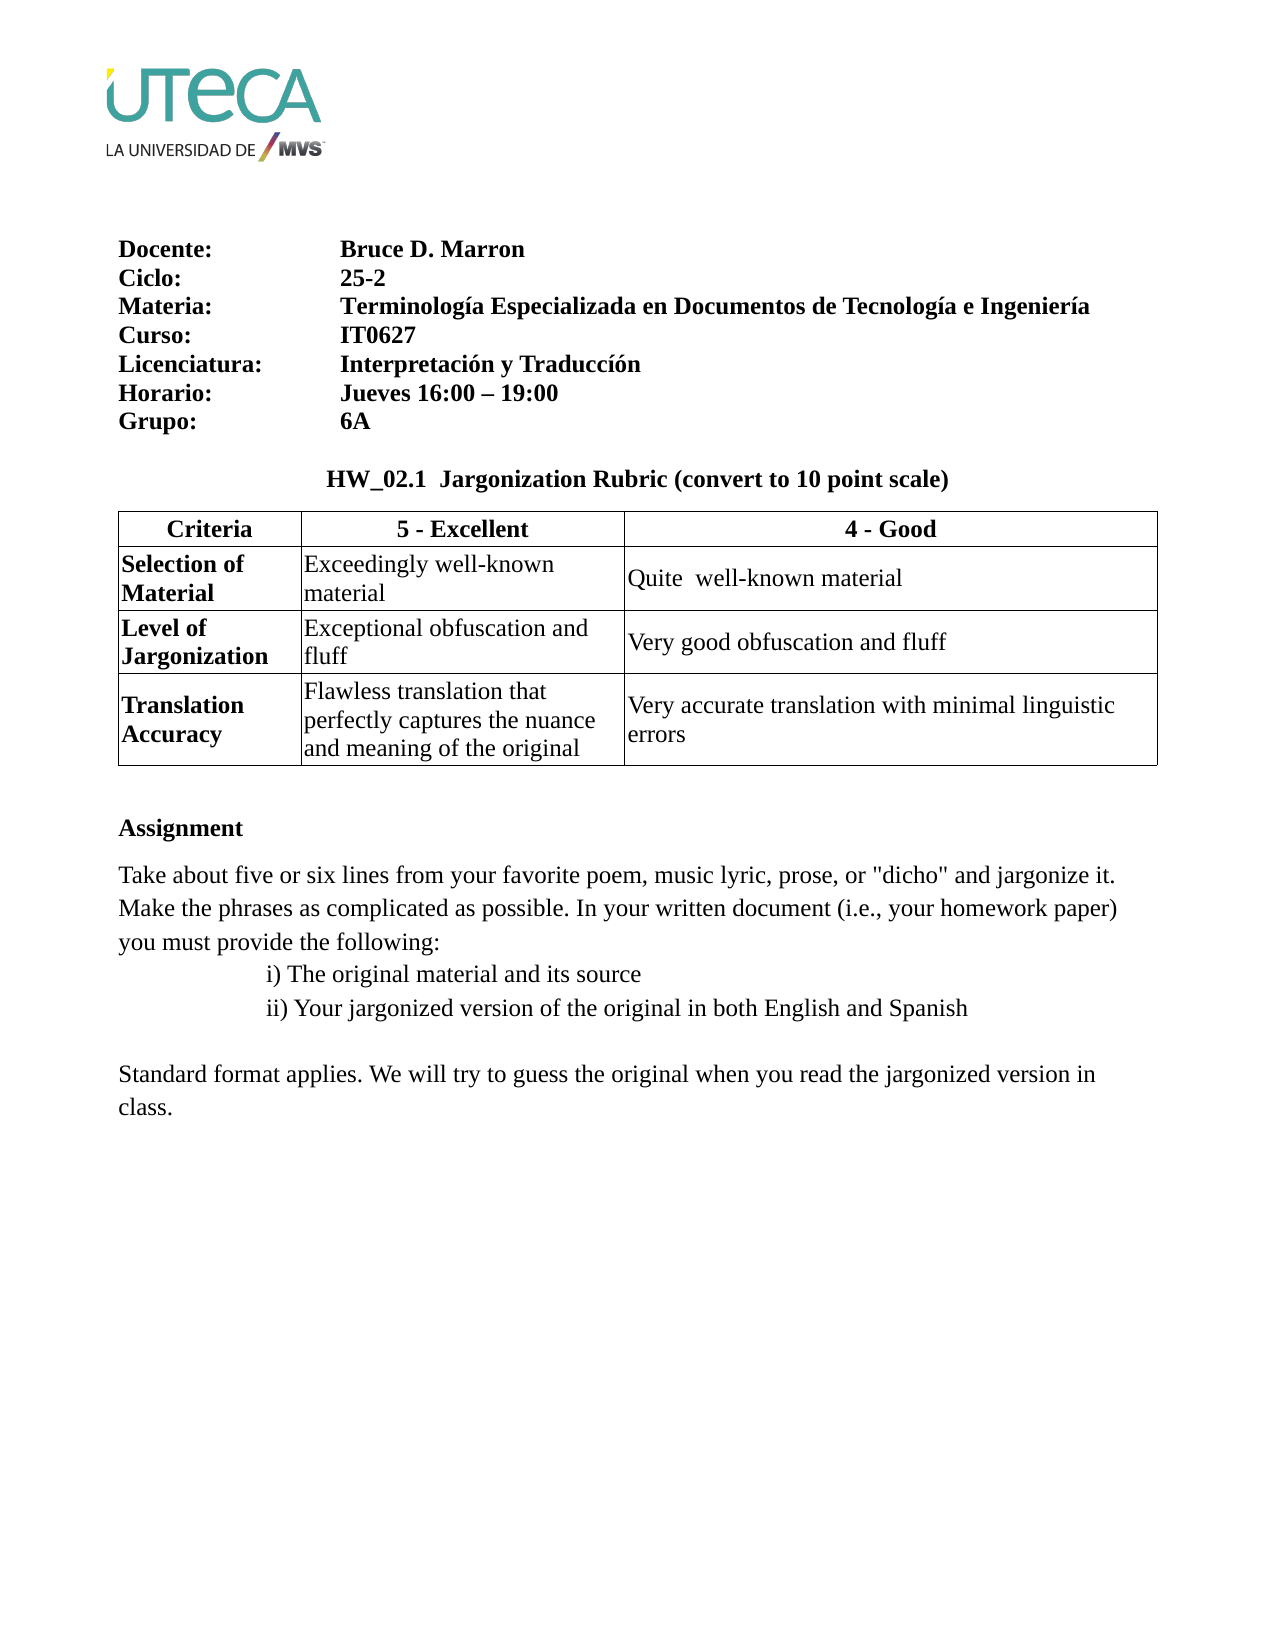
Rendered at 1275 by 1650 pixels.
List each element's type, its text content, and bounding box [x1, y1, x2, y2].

table_cell Very accurate translation with minimal linguistic errors [625, 674, 1157, 765]
text Curso: IT0627 [118, 320, 1157, 349]
table_header Criteria [119, 512, 301, 546]
table_cell Level of Jargonization [119, 611, 301, 673]
table_header 5 - Excellent [302, 512, 624, 546]
text Docente: Bruce D. Marron [118, 234, 1157, 263]
text Grupo: 6A [118, 406, 1157, 435]
text HW_02.1 Jargonization Rubric (convert to 10 point scale) [118, 464, 1157, 493]
text Assignment [118, 813, 1157, 842]
table_cell Exceptional obfuscation and fluff [302, 611, 624, 673]
table_cell Very good obfuscation and fluff [625, 611, 1157, 673]
text i) The original material and its source [118, 959, 1157, 988]
table_cell Quite well-known material [625, 547, 1157, 609]
text ii) Your jargonized version of the original in both English and Spanish [118, 993, 1157, 1021]
text Materia: Terminología Especializada en Documentos de Tecnología e Ingeniería [118, 291, 1157, 320]
text Standard format applies. We will try to guess the original when you read the jargonized version in class. [118, 1059, 1157, 1120]
picture [104, 64, 328, 166]
table_header 4 - Good [625, 512, 1157, 546]
table_cell Translation Accuracy [119, 674, 301, 765]
text Licenciatura: Interpretación y Traduccíón [118, 349, 1157, 378]
text Horario: Jueves 16:00 – 19:00 [118, 378, 1157, 406]
table_cell Selection of Material [119, 547, 301, 609]
text Take about five or six lines from your favorite poem, music lyric, prose, or "dicho" and jargonize it. Make the phrases as complicated as possible. In your written document (i.e., your homework paper) you must provide the following: [118, 861, 1157, 955]
table_cell Flawless translation that perfectly captures the nuance and meaning of the original [302, 674, 624, 765]
text Ciclo: 25-2 [118, 263, 1157, 291]
table_cell Exceedingly well-known material [302, 547, 624, 609]
